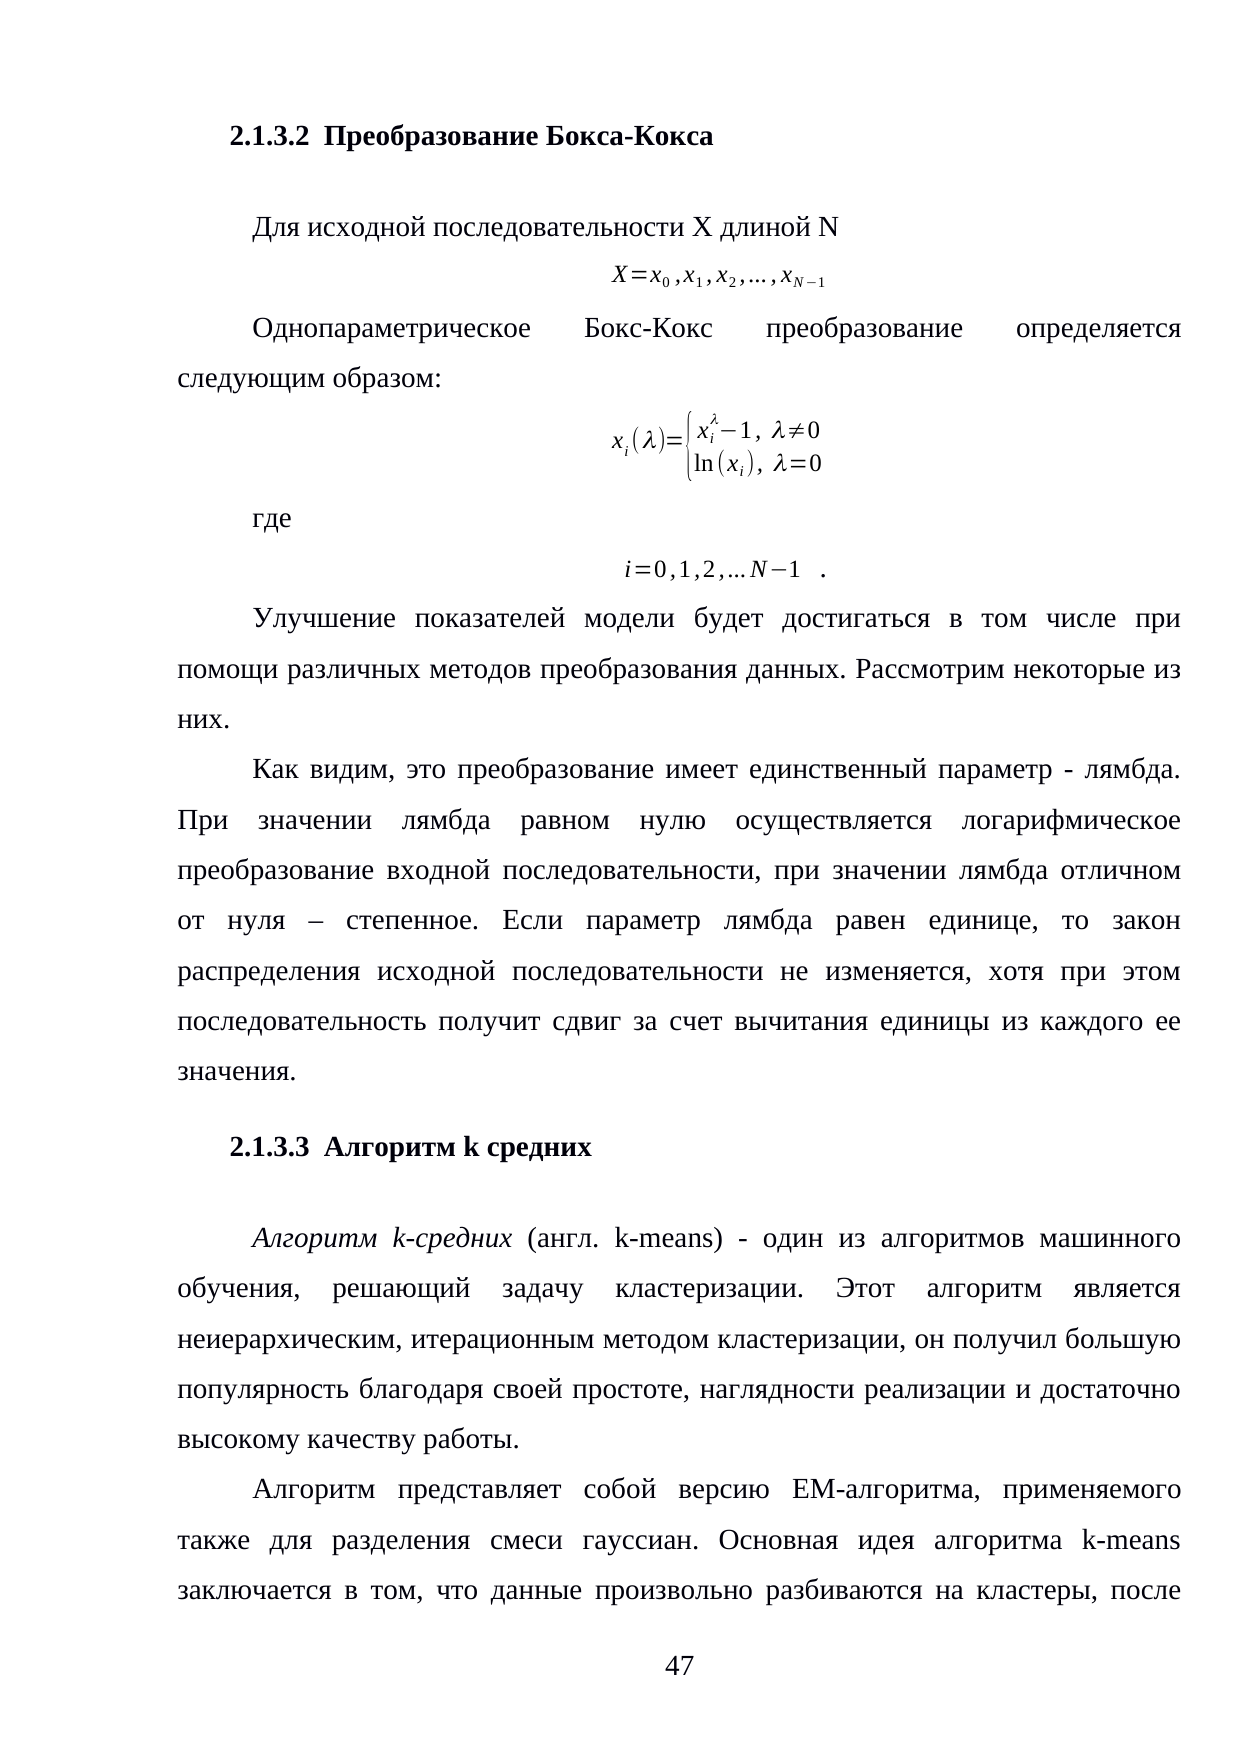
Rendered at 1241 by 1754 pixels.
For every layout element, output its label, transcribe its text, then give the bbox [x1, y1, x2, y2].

text Для исходной последовательности X длиной N [177, 209, 1182, 243]
text Однопараметрическое Бокс-Кокс преобразование определяется следующим образом: [177, 310, 1182, 394]
text Улучшение показателей модели будет достигаться в том числе при помощи различных методов преобразования данных. Рассмотрим некоторые из них. [177, 601, 1182, 735]
text . [177, 550, 1182, 584]
text Как видим, это преобразование имеет единственный параметр - лямбда. При значении лямбда равном нулю осуществляется логарифмическое преобразование входной последовательности, при значении лямбда отличном от нуля – степенное. Если параметр лямбда равен единице, то закон распределения исходной последовательности не изменяется, хотя при этом последовательность получит сдвиг за счет вычитания единицы из каждого ее значения. [177, 752, 1182, 1087]
text Алгоритм представляет собой версию EM-алгоритма, применяемого также для разделения смеси гауссиан. Основная идея алгоритма k-means заключается в том, что данные произвольно разбиваются на кластеры, после [177, 1472, 1182, 1606]
subtitle Преобразование Бокса-Кокса [222, 118, 1182, 152]
text где [177, 500, 1182, 533]
subtitle Алгоритм k средних [222, 1129, 1182, 1163]
text Алгоритм k-средних (англ. k-means) - один из алгоритмов машинного обучения, решающий задачу кластеризации. Этот алгоритм является неиерархическим, итерационным методом кластеризации, он получил большую популярность благодаря своей простоте, наглядности реализации и достаточно высокому качеству работы. [177, 1220, 1182, 1455]
